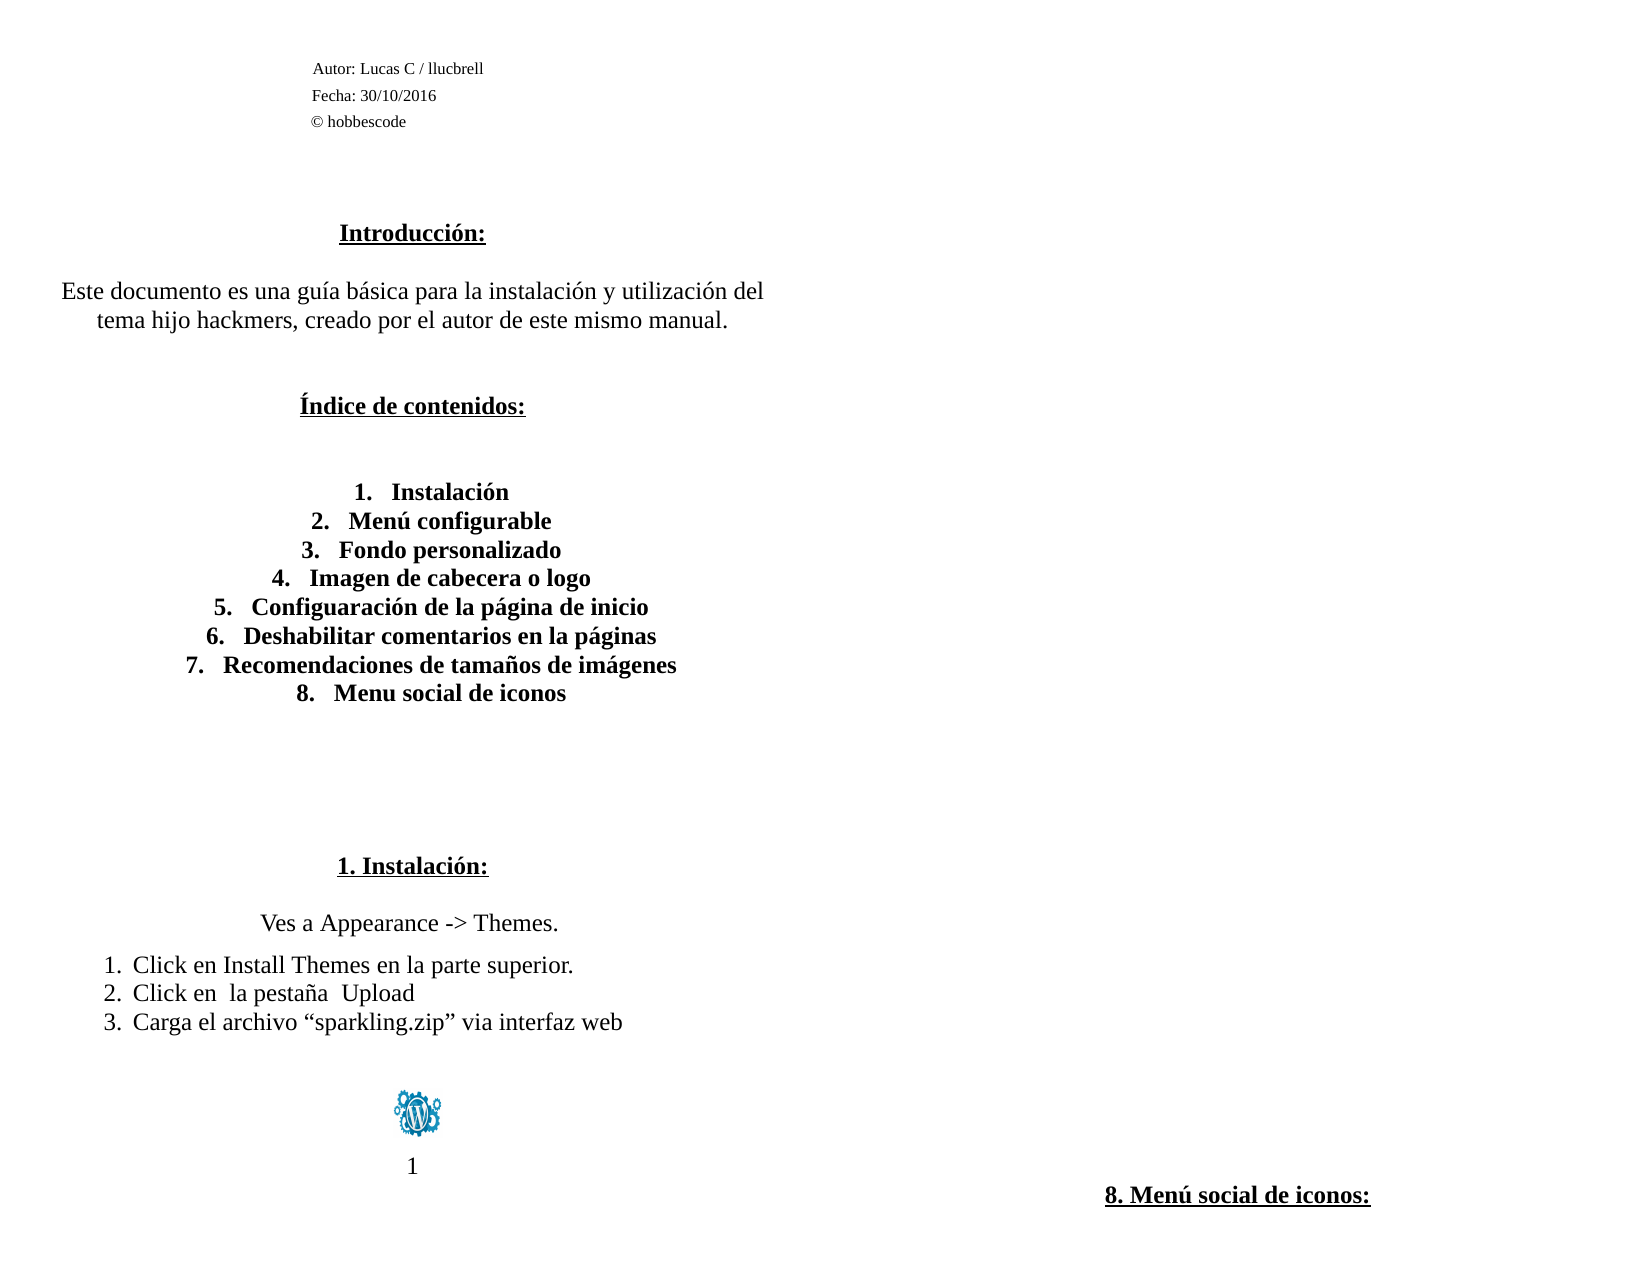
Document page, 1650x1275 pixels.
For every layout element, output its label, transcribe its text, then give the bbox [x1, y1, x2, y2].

text 1 [59, 1151, 766, 1180]
list Fondo personalizado [97, 535, 766, 563]
list Recomendaciones de tamaños de imágenes [97, 650, 766, 678]
text Este documento es una guía básica para la instalación y utilización del tema hijo hackmers, creado por el autor de este mismo manual. [59, 276, 766, 333]
text 8. Menú social de iconos: [884, 1180, 1591, 1209]
list Deshabilitar comentarios en la páginas [97, 621, 766, 650]
list Imagen de cabecera o logo [97, 563, 766, 592]
list Click en Install Themes en la parte superior. [103, 950, 766, 978]
list Menú configurable [97, 506, 766, 535]
list Menu social de iconos [97, 678, 766, 707]
list Configuaración de la página de inicio [97, 592, 766, 621]
list Instalación [97, 477, 766, 506]
text Autor: Lucas C / llucbrell [59, 59, 766, 78]
text Fecha: 30/10/2016 [59, 78, 766, 107]
text 1. Instalación: [59, 851, 766, 880]
text Índice de contenidos: [59, 391, 766, 420]
picture [392, 1088, 443, 1138]
text Introducción: [59, 218, 766, 247]
list Carga el archivo “sparkling.zip” via interfaz web [103, 1007, 766, 1036]
text © hobbescode [59, 107, 766, 132]
text Ves a Appearance -> Themes. [59, 908, 766, 937]
list Click en la pestaña Upload [103, 978, 766, 1007]
